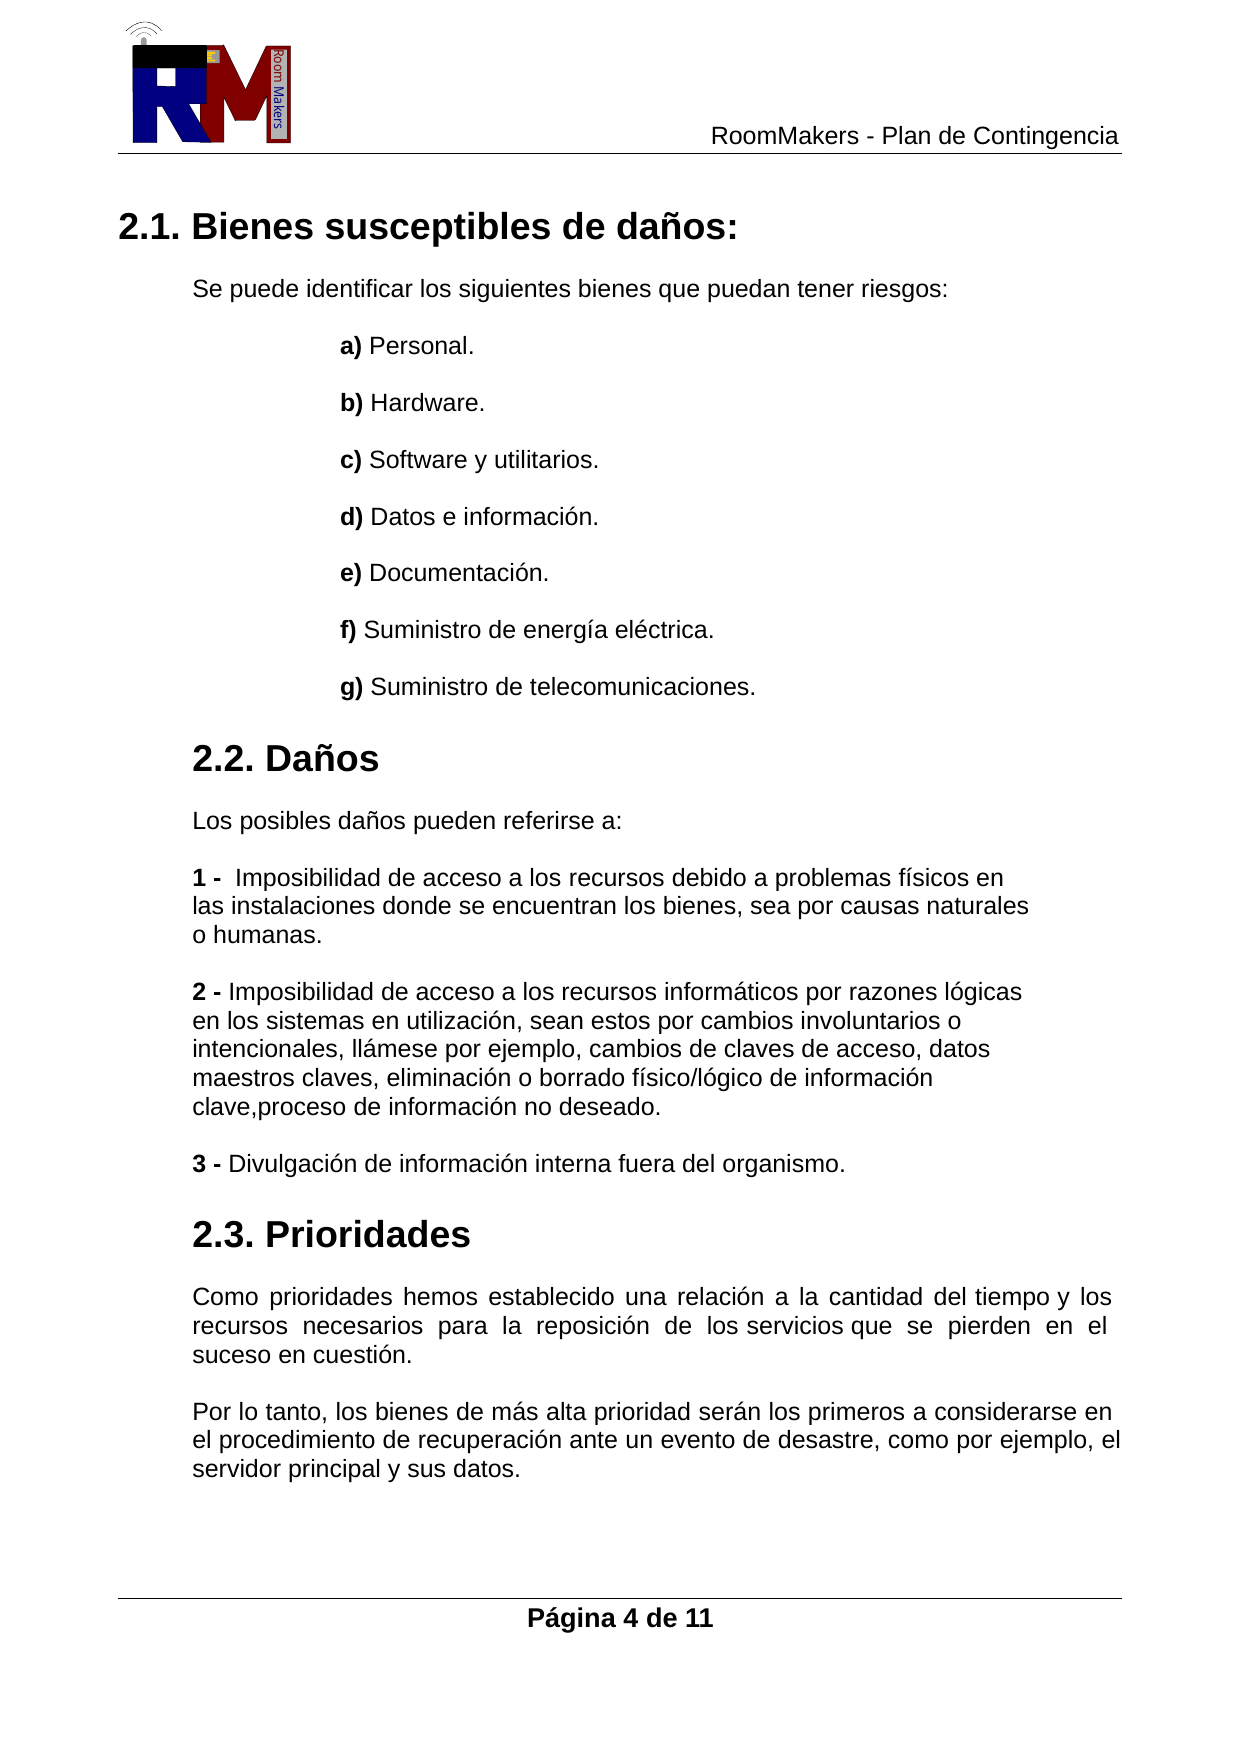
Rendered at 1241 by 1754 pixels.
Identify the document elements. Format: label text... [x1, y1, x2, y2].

text c) Software y utilitarios. [118, 444, 1122, 473]
text g) Suministro de telecomunicaciones. [118, 672, 1122, 701]
text f) Suministro de energía eléctrica. [118, 615, 1122, 644]
text a) Personal. [118, 331, 1122, 359]
text 2 - Imposibilidad de acceso a los recursos informáticos por razones lógicas en los sistemas en utilización, sean estos por cambios involuntarios o intencionales, llámese por ejemplo, cambios de claves de acceso, datos maestros claves, eliminación o borrado físico/lógico de información clave,proceso de información no deseado. [118, 977, 1122, 1121]
text Se puede identificar los siguientes bienes que puedan tener riesgos: [118, 274, 1122, 303]
subtitle 2.1. Bienes susceptibles de daños: [118, 204, 1122, 247]
text 3 - Divulgación de información interna fuera del organismo. [118, 1149, 1122, 1177]
subtitle 2.2. Daños [118, 736, 1122, 779]
text Los posibles daños pueden referirse a: [118, 806, 1122, 834]
text d) Datos e información. [118, 501, 1122, 530]
text Como prioridades hemos establecido una relación a la cantidad del tiempo y los recursos necesarios para la reposición de los servicios que se pierden en el suceso en cuestión. [118, 1282, 1122, 1368]
text b) Hardware. [118, 388, 1122, 416]
text e) Documentación. [118, 558, 1122, 587]
text Por lo tanto, los bienes de más alta prioridad serán los primeros a considerarse en el procedimiento de recuperación ante un evento de desastre, como por ejemplo, el servidor principal y sus datos. [118, 1396, 1122, 1483]
subtitle 2.3. Prioridades [118, 1212, 1122, 1256]
text 1 - Imposibilidad de acceso a los recursos debido a problemas físicos en las instalaciones donde se encuentran los bienes, sea por causas naturales o humanas. [118, 862, 1122, 949]
